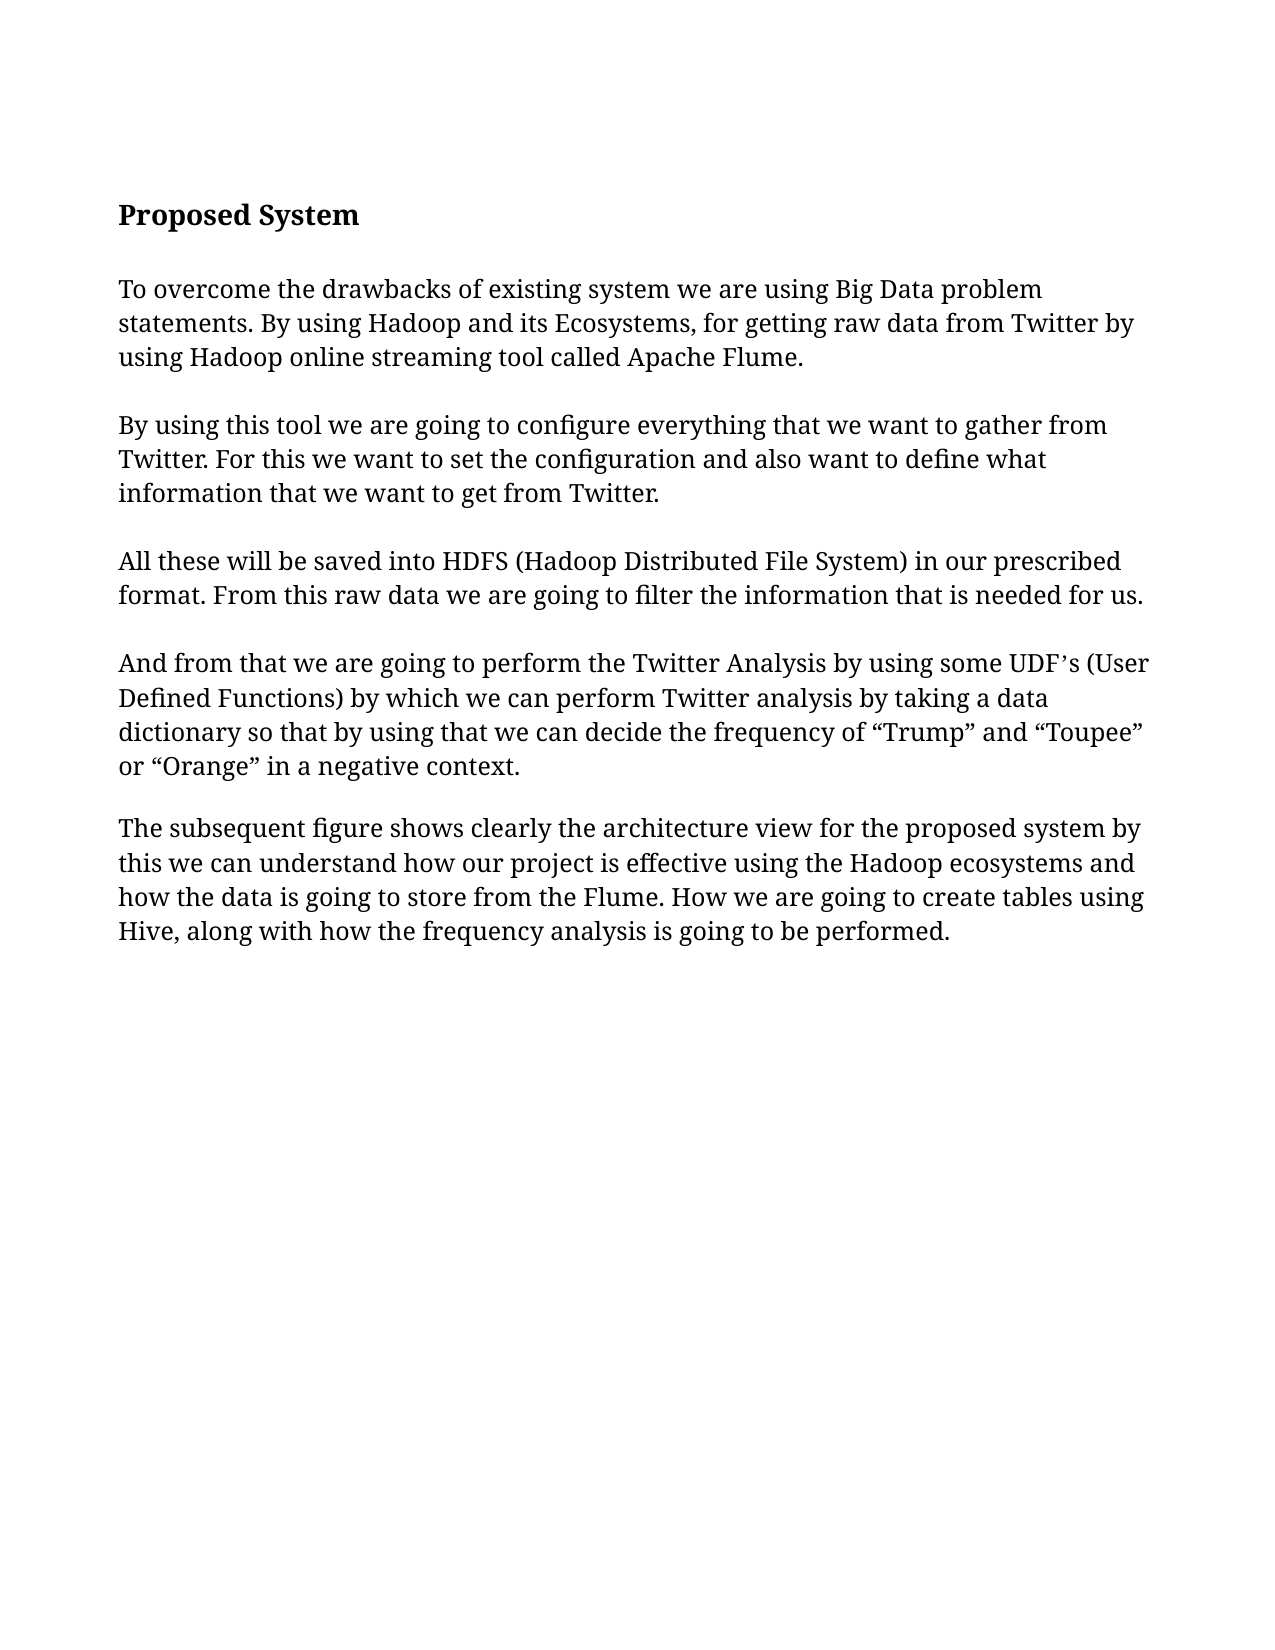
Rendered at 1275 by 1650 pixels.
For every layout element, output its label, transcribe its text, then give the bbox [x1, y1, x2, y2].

text Proposed System [118, 195, 1157, 233]
text And from that we are going to perform the Twitter Analysis by using some UDF’s (User Defined Functions) by which we can perform Twitter analysis by taking a data dictionary so that by using that we can decide the frequency of “Trump” and “Toupee” or “Orange” in a negative context. [118, 646, 1157, 782]
text All these will be saved into HDFS (Hadoop Distributed File System) in our prescribed format. From this raw data we are going to filter the information that is needed for us. [118, 544, 1157, 612]
text By using this tool we are going to configure everything that we want to gather from Twitter. For this we want to set the configuration and also want to define what information that we want to get from Twitter. [118, 408, 1157, 510]
text The subsequent figure shows clearly the architecture view for the proposed system by this we can understand how our project is effective using the Hadoop ecosystems and how the data is going to store from the Flume. How we are going to create tables using Hive, along with how the frequency analysis is going to be performed. [118, 811, 1157, 947]
text To overcome the drawbacks of existing system we are using Big Data problem statements. By using Hadoop and its Ecosystems, for getting raw data from Twitter by using Hadoop online streaming tool called Apache Flume. [118, 271, 1157, 374]
